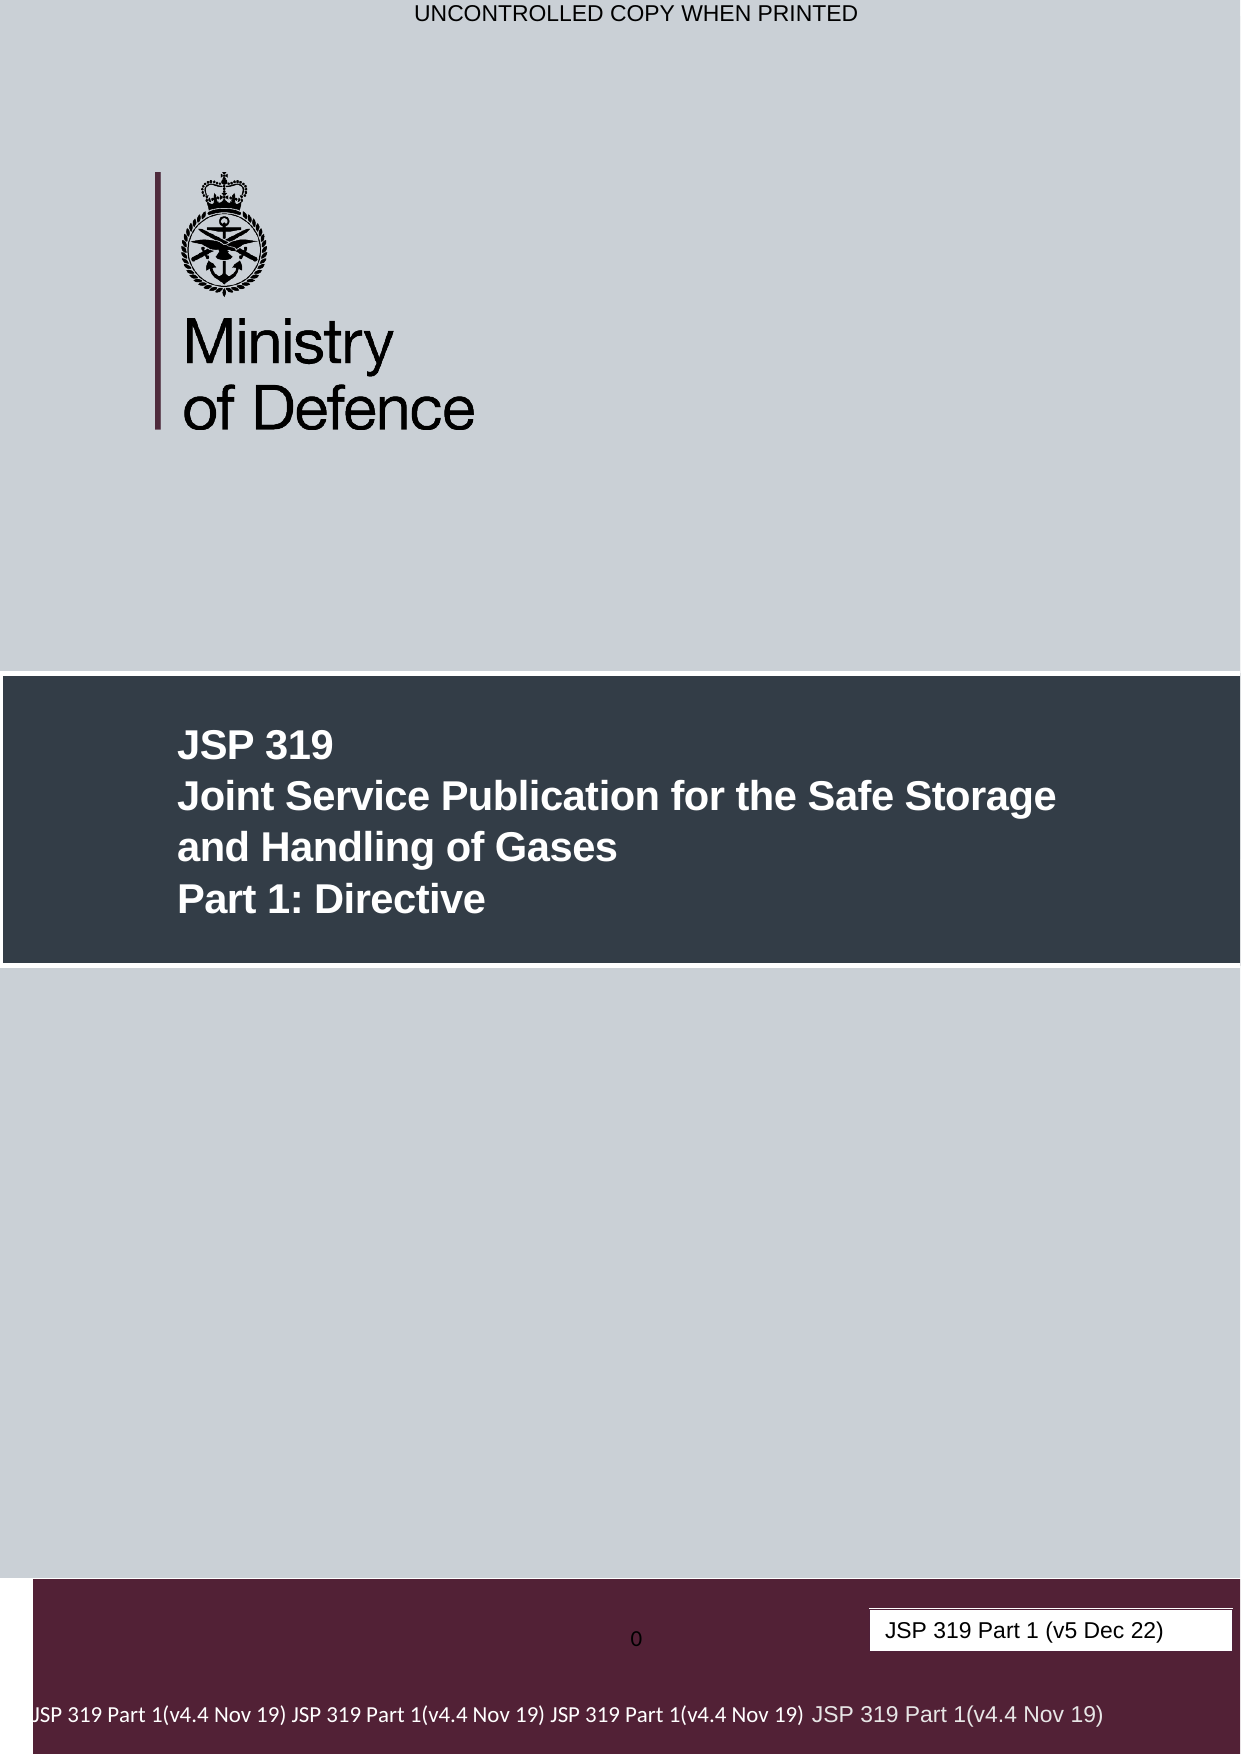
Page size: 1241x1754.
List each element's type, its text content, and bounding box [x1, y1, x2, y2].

text JSP 319 Part 1 (v5 Dec 22) [885, 1617, 1217, 1643]
